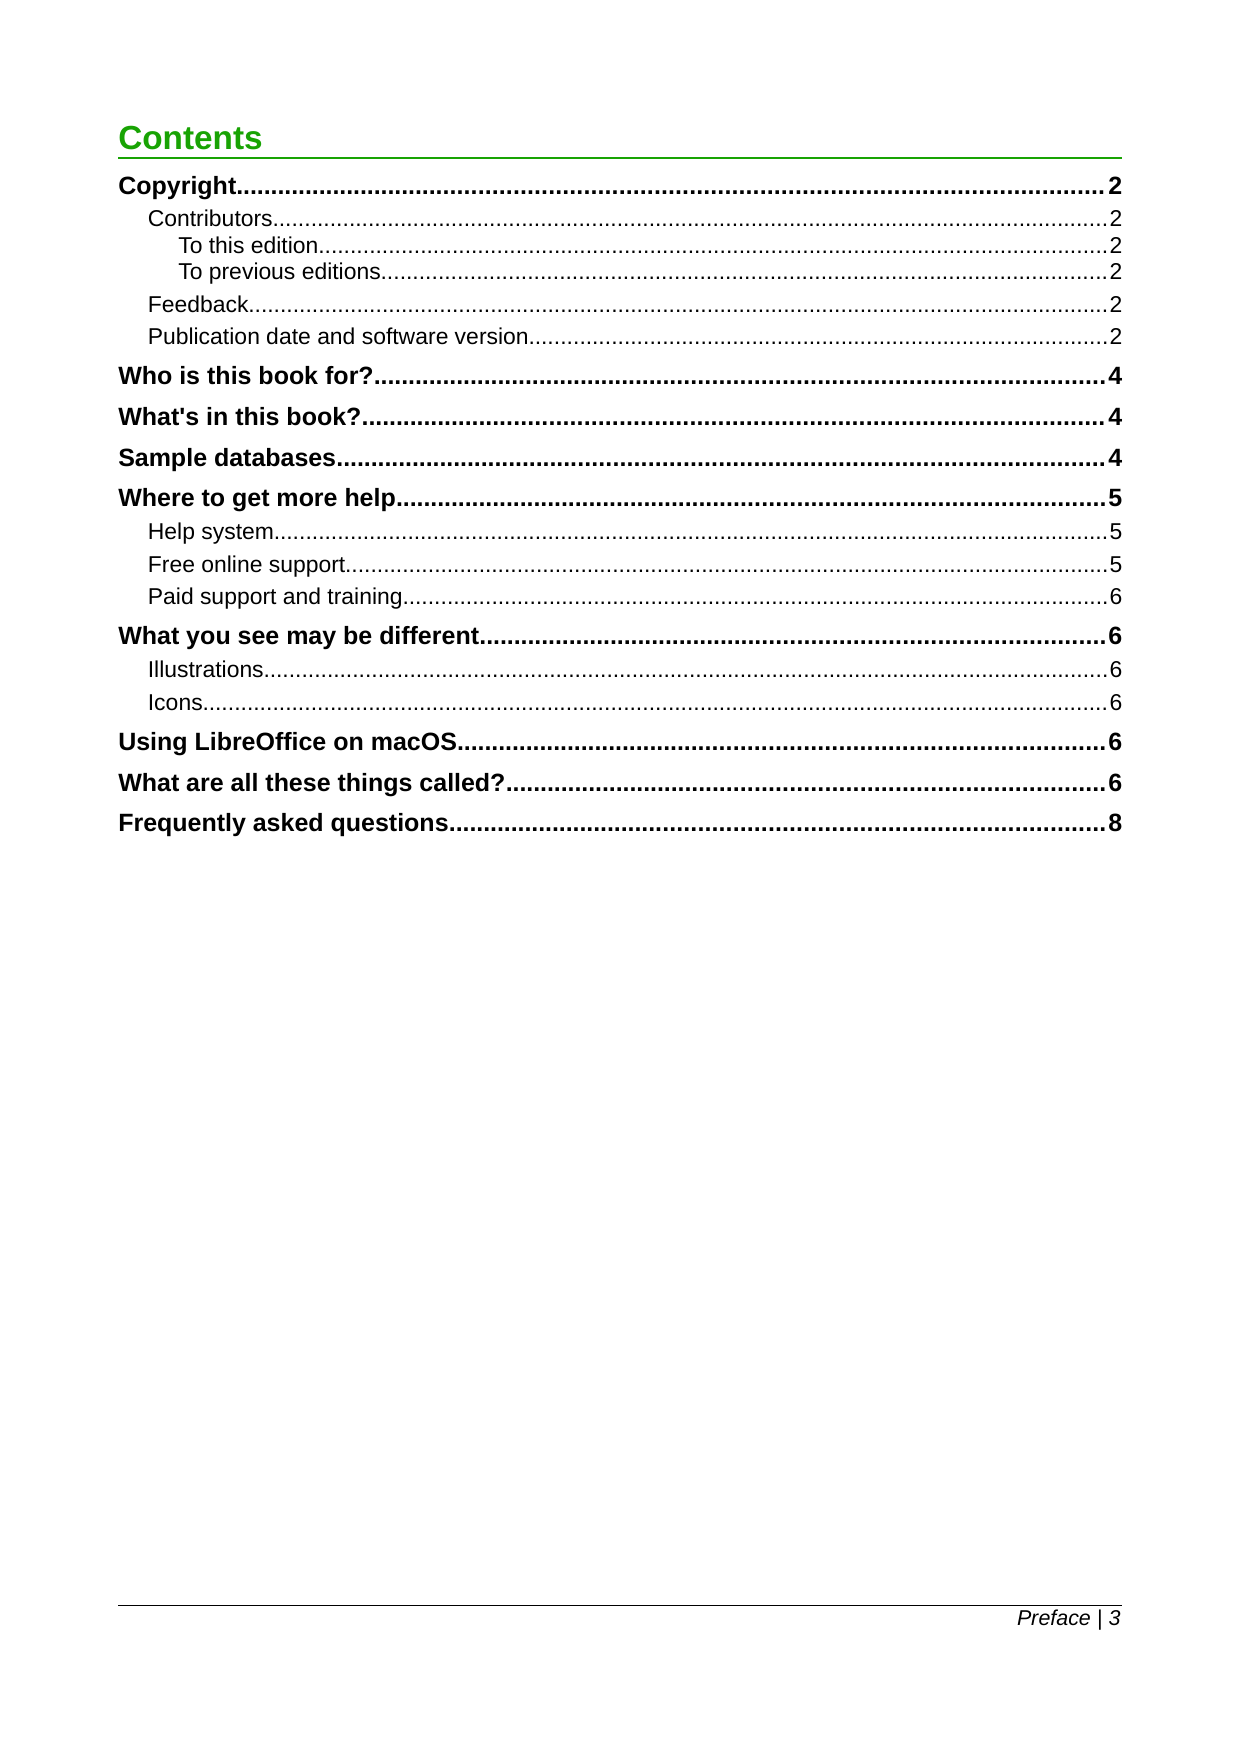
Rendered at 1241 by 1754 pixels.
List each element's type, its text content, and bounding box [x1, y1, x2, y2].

text Paid support and training 6 [148, 583, 1122, 609]
text Using LibreOffice on macOS 6 [118, 727, 1122, 756]
text To this edition 2 [178, 232, 1122, 258]
text Illustrations 6 [148, 656, 1122, 682]
text To previous editions 2 [178, 258, 1122, 284]
text Contributors 2 [148, 205, 1122, 232]
text Frequently asked questions 8 [118, 808, 1122, 837]
text Help system 5 [148, 518, 1122, 544]
subtitle Contents [118, 118, 1122, 157]
text Free online support 5 [148, 551, 1122, 577]
text What's in this book? 4 [118, 402, 1122, 431]
text What you see may be different 6 [118, 621, 1122, 650]
text Where to get more help 5 [118, 483, 1122, 512]
text Who is this book for? 4 [118, 361, 1122, 390]
text Icons 6 [148, 688, 1122, 715]
text What are all these things called? 6 [118, 768, 1122, 796]
text Publication date and software version 2 [148, 323, 1122, 349]
text Sample databases 4 [118, 443, 1122, 471]
text Copyright 2 [118, 171, 1122, 199]
text Feedback 2 [148, 291, 1122, 317]
